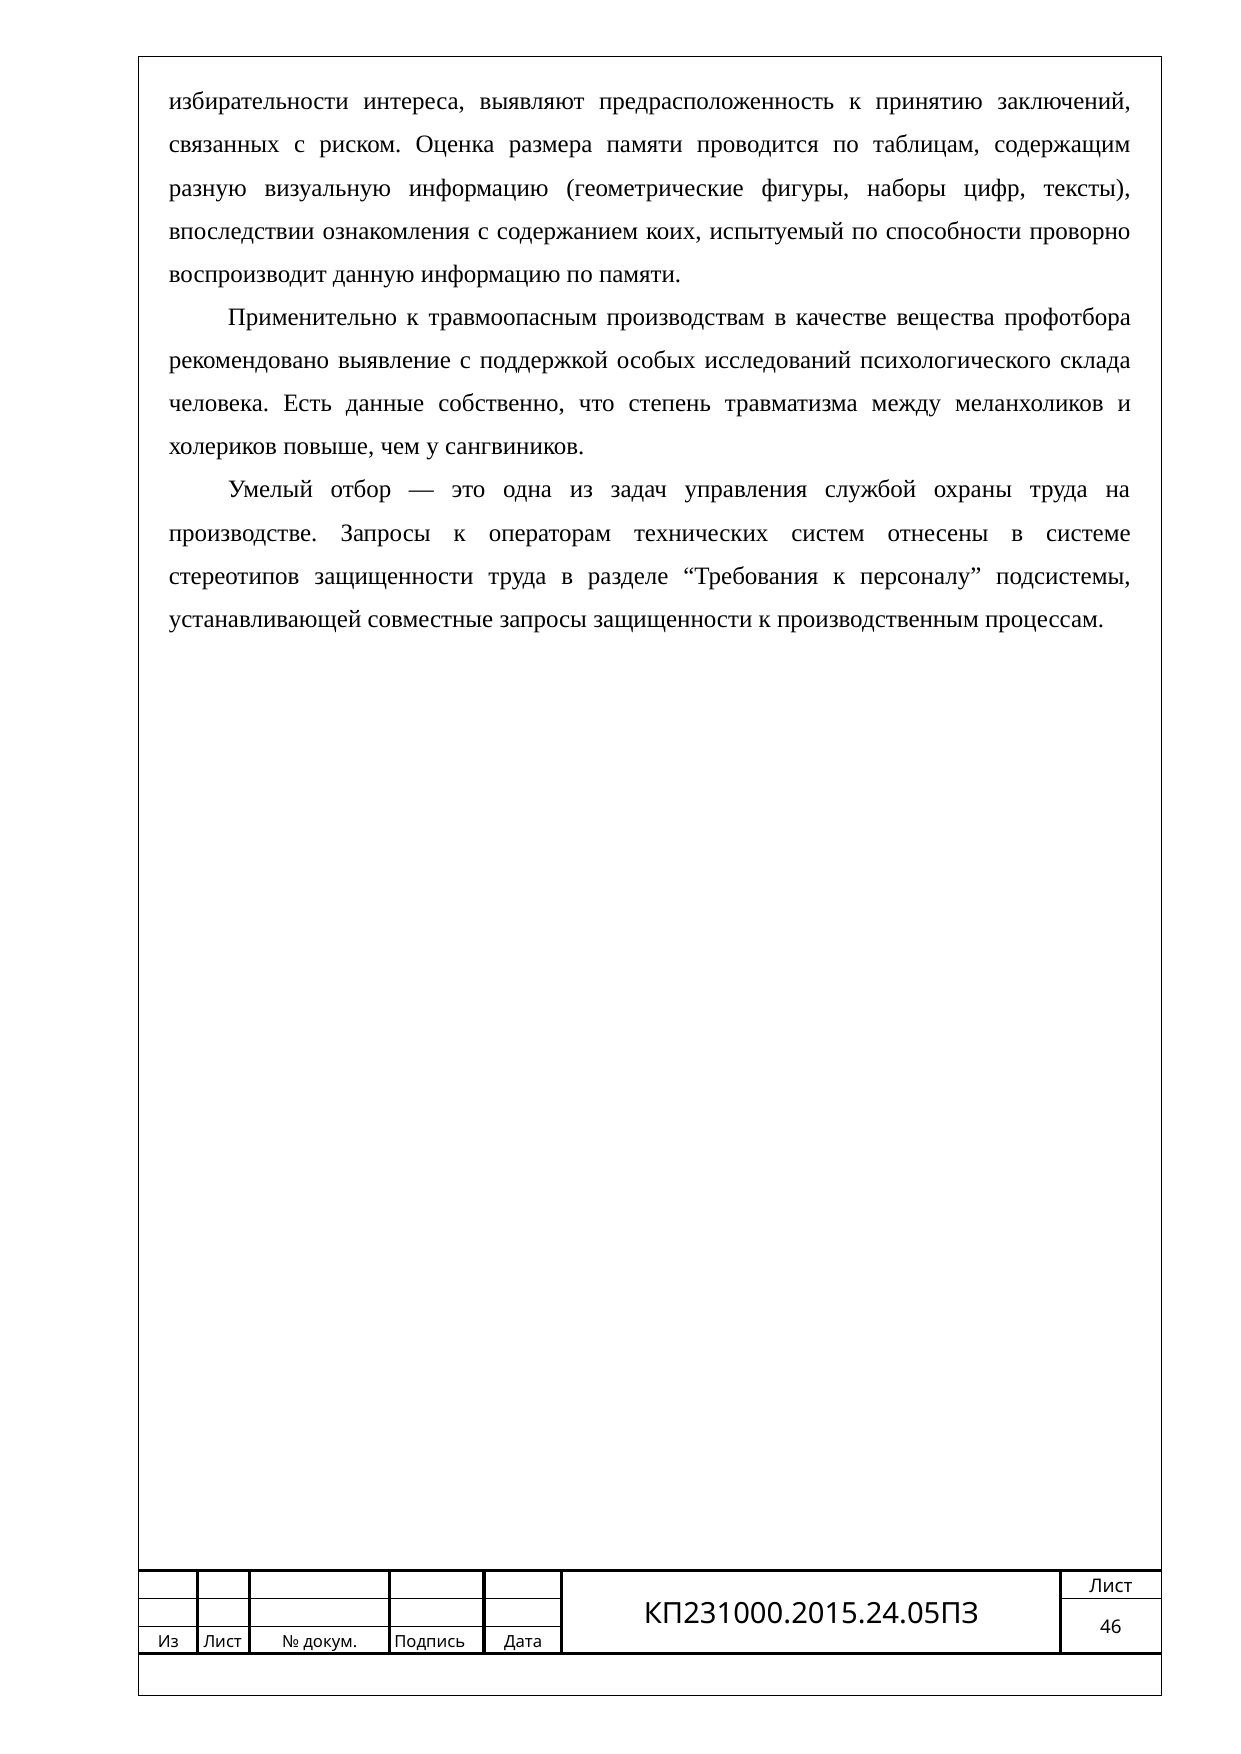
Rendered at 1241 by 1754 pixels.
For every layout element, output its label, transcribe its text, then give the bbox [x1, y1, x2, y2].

text избирательности интереса, выявляют предрасположенность к принятию заключений, связанных с риском. Оценка размера памяти проводится по таблицам, содержащим разную визуальную информацию (геометрические фигуры, наборы цифр, тексты), впоследствии ознакомления с содержанием коих, испытуемый по способности проворно воспроизводит данную информацию по памяти. [168, 86, 1132, 288]
text Применительно к травмоопасным производствам в качестве вещества профотбора рекомендовано выявление с поддержкой особых исследований психологического склада человека. Есть данные собственно, что степень травматизма между меланхоликов и холериков повыше, чем у сангвиников. [168, 302, 1132, 460]
text Умелый отбор — это одна из задач управления службой охраны труда на производстве. Запросы к операторам технических систем отнесены в системе стереотипов защищенности труда в разделе “Требования к персоналу” подсистемы, устанавливающей совместные запросы защищенности к производственным процессам. [168, 474, 1132, 633]
